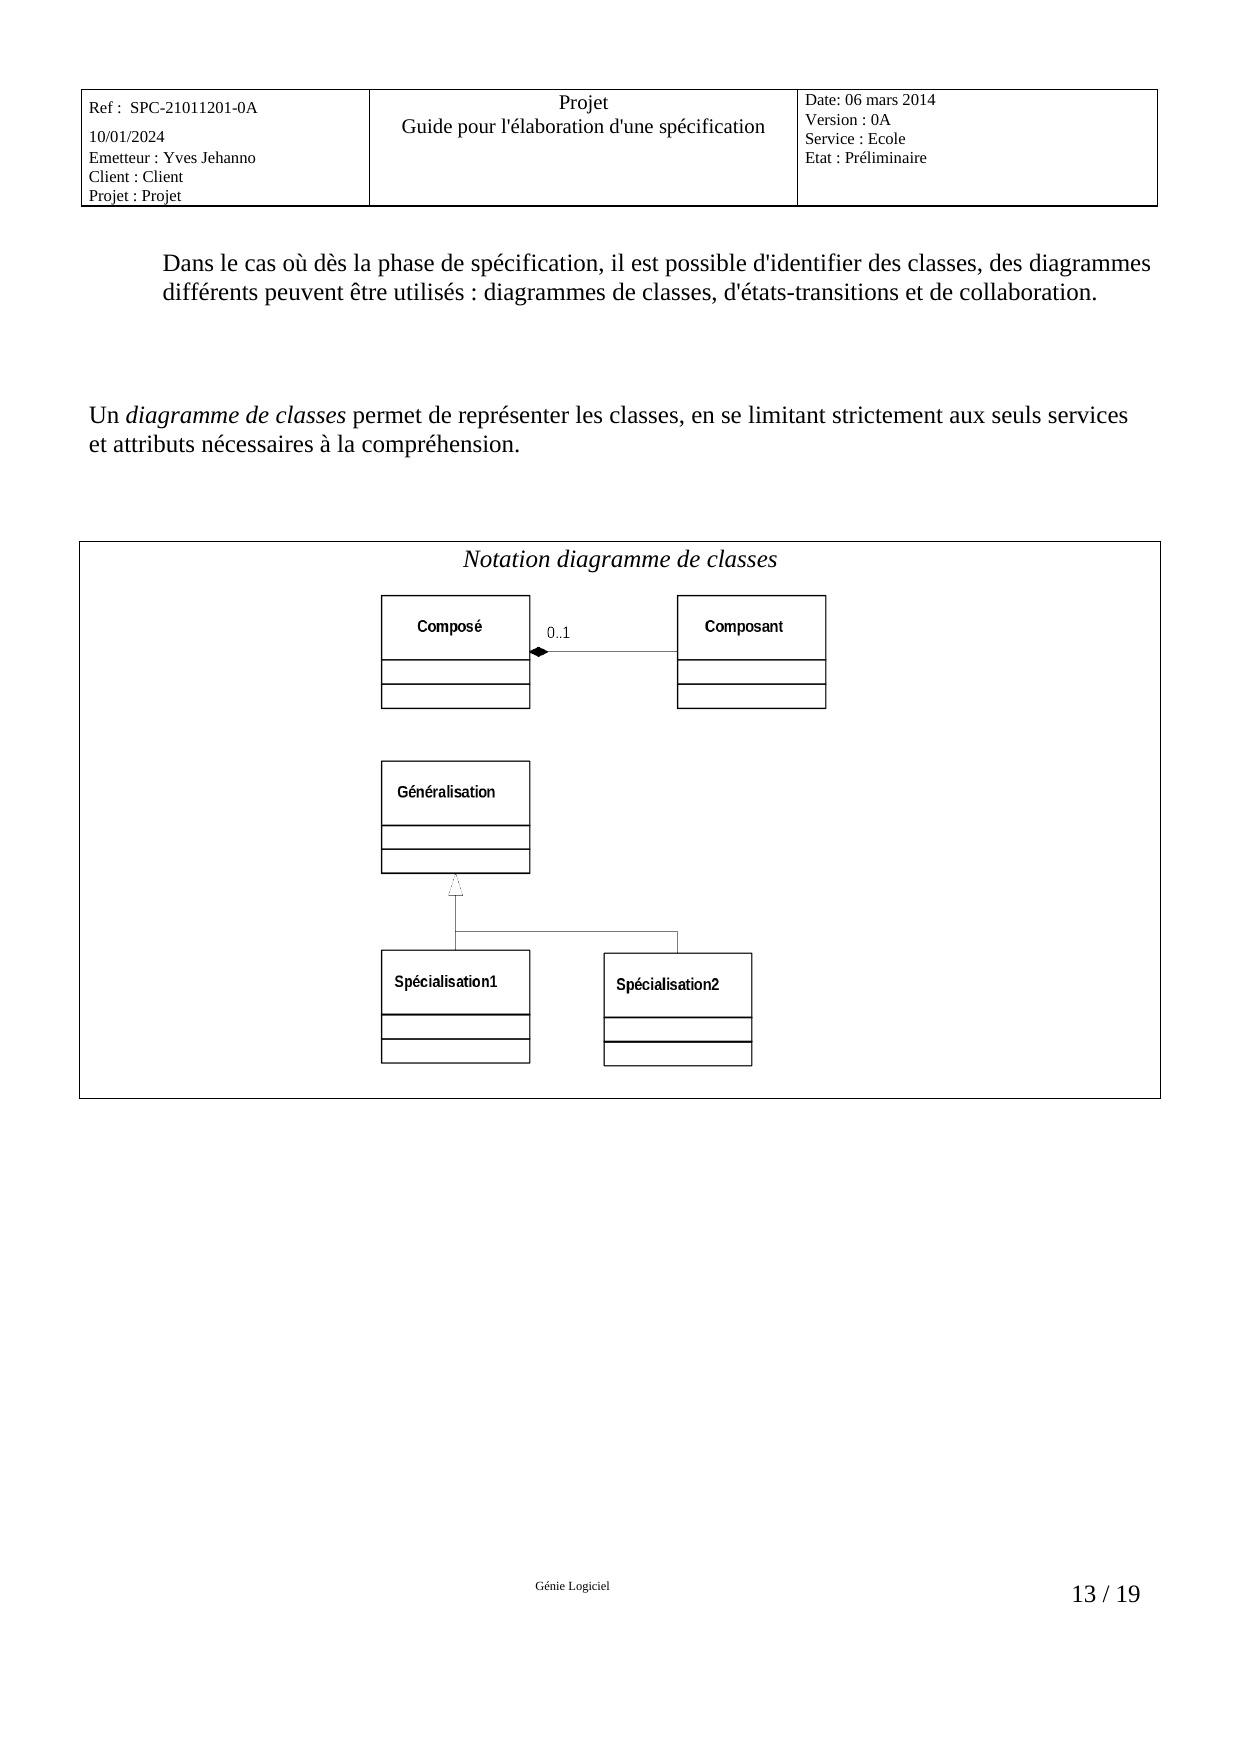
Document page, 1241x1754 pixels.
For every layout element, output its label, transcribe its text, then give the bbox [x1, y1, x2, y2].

text Dans le cas où dès la phase de spécification, il est possible d'identifier des classes, des diagrammes différents peuvent être utilisés : diagrammes de classes, d'états-transitions et de collaboration. [162, 248, 1152, 306]
text Notation diagramme de classes [80, 542, 1160, 572]
text Un diagramme de classes permet de représenter les classes, en se limitant strictement aux seuls services et attributs nécessaires à la compréhension. [89, 401, 1152, 458]
